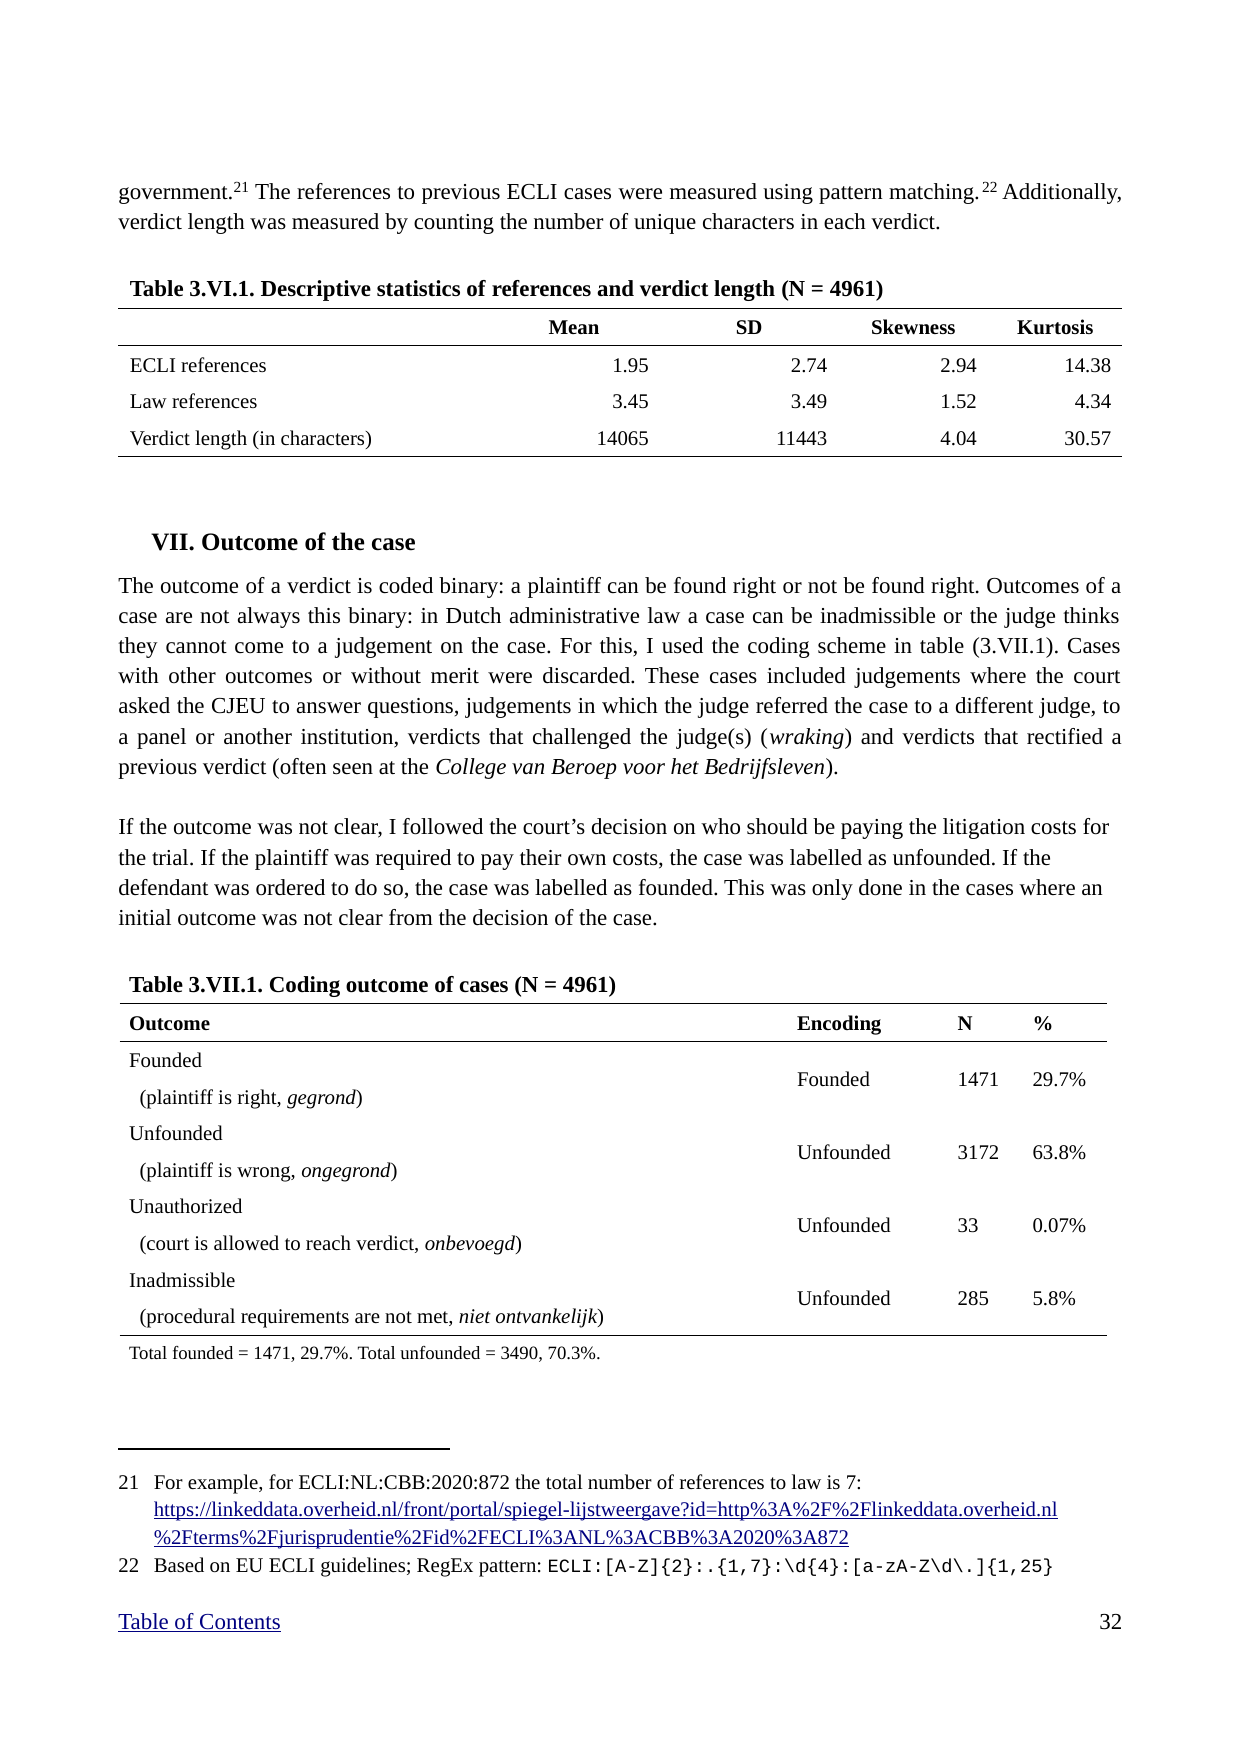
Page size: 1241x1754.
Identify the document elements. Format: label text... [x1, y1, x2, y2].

table_cell 30.57 [988, 419, 1122, 456]
table_cell SD [660, 309, 838, 345]
table_cell 3.49 [660, 383, 838, 419]
table_cell 14065 [488, 419, 659, 456]
table_cell 33 [948, 1188, 1023, 1261]
table_cell 2.74 [660, 346, 838, 383]
table_cell Outcome [120, 1004, 788, 1041]
table_cell 1.95 [488, 346, 659, 383]
table_cell % [1023, 1004, 1107, 1041]
table_cell Unfounded [788, 1115, 948, 1188]
table_cell 2.94 [838, 346, 988, 383]
table_cell ECLI references [118, 346, 488, 383]
subtitle VII. Outcome of the case [151, 527, 1122, 556]
table_cell Unfounded [788, 1261, 948, 1334]
table_cell N [948, 1004, 1023, 1041]
table_cell Unauthorized (court is allowed to reach verdict, onbevoegd) [120, 1188, 788, 1261]
table_cell 4.04 [838, 419, 988, 456]
table_cell Founded [788, 1042, 948, 1115]
text For the purpose of this paper, I looked at how often the verdict referenced other verdicts or a law. The number of references to laws was directly taken for each case from the Linked Data portal of the Dutch government. The references to previous ECLI cases were measured using pattern matching. Additionally, verdict length was measured by counting the number of unique characters in each verdict. [118, 178, 1122, 235]
text If the outcome was not clear, I followed the court’s decision on who should be paying the litigation costs for the trial. If the plaintiff was required to pay their own costs, the case was labelled as unfounded. If the defendant was ordered to do so, the case was labelled as founded. This was only done in the cases where an initial outcome was not clear from the decision of the case. [118, 813, 1122, 930]
table_cell 29.7% [1023, 1042, 1107, 1115]
table_cell 11443 [660, 419, 838, 456]
table_cell Encoding [788, 1004, 948, 1041]
table_cell 63.8% [1023, 1115, 1107, 1188]
table_header Table 3.VI.1. Descriptive statistics of references and verdict length (N = 4961) [118, 269, 1122, 308]
table_header Table 3.VII.1. Coding outcome of cases (N = 4961) [120, 965, 1107, 1003]
table_cell Founded (plaintiff is right, gegrond) [120, 1042, 788, 1115]
table_cell 1471 [948, 1042, 1023, 1115]
table_cell Kurtosis [988, 309, 1122, 345]
text The outcome of a verdict is coded binary: a plaintiff can be found right or not be found right. Outcomes of a case are not always this binary: in Dutch administrative law a case can be inadmissible or the judge thinks they cannot come to a judgement on the case. For this, I used the coding scheme in table (3.VII.1). Cases with other outcomes or without merit were discarded. These cases included judgements where the court asked the CJEU to answer questions, judgements in which the judge referred the case to a different judge, to a panel or another institution, verdicts that challenged the judge(s) (wraking) and verdicts that rectified a previous verdict (often seen at the College van Beroep voor het Bedrijfsleven). [118, 572, 1122, 779]
table_cell 14.38 [988, 346, 1122, 383]
table_cell Verdict length (in characters) [118, 419, 488, 456]
table_cell 4.34 [988, 383, 1122, 419]
table_cell Law references [118, 383, 488, 419]
table_cell Unfounded (plaintiff is wrong, ongegrond) [120, 1115, 788, 1188]
table_cell Unfounded [788, 1188, 948, 1261]
table_cell Mean [488, 309, 659, 345]
text For example, for ECLI:NL:CBB:2020:872 the total number of references to law is 7: https://linkeddata.overheid.nl/front/portal/spiegel-lijstweergave?id=http%3A%2F%2Flinkeddata.overheid.nl%2Fterms%2Fjurisprudentie%2Fid%2FECLI%3ANL%3ACBB%3A2020%3A872 [118, 1470, 1122, 1549]
table_cell 285 [948, 1261, 1023, 1334]
table_cell 3.45 [488, 383, 659, 419]
table_cell [118, 309, 488, 345]
table_cell 5.8% [1023, 1261, 1107, 1334]
table_cell Skewness [838, 309, 988, 345]
table_cell Total founded = 1471, 29.7%. Total unfounded = 3490, 70.3%. [120, 1336, 1107, 1369]
table_cell Inadmissible (procedural requirements are not met, niet ontvankelijk) [120, 1261, 788, 1334]
table_cell 1.52 [838, 383, 988, 419]
table_cell 3172 [948, 1115, 1023, 1188]
text Based on EU ECLI guidelines; RegEx pattern: ECLI:[A-Z]{2}:.{1,7}:\d{4}:[a-zA-Z\d\.]{1,25} [118, 1552, 1122, 1578]
table_cell 0.07% [1023, 1188, 1107, 1261]
